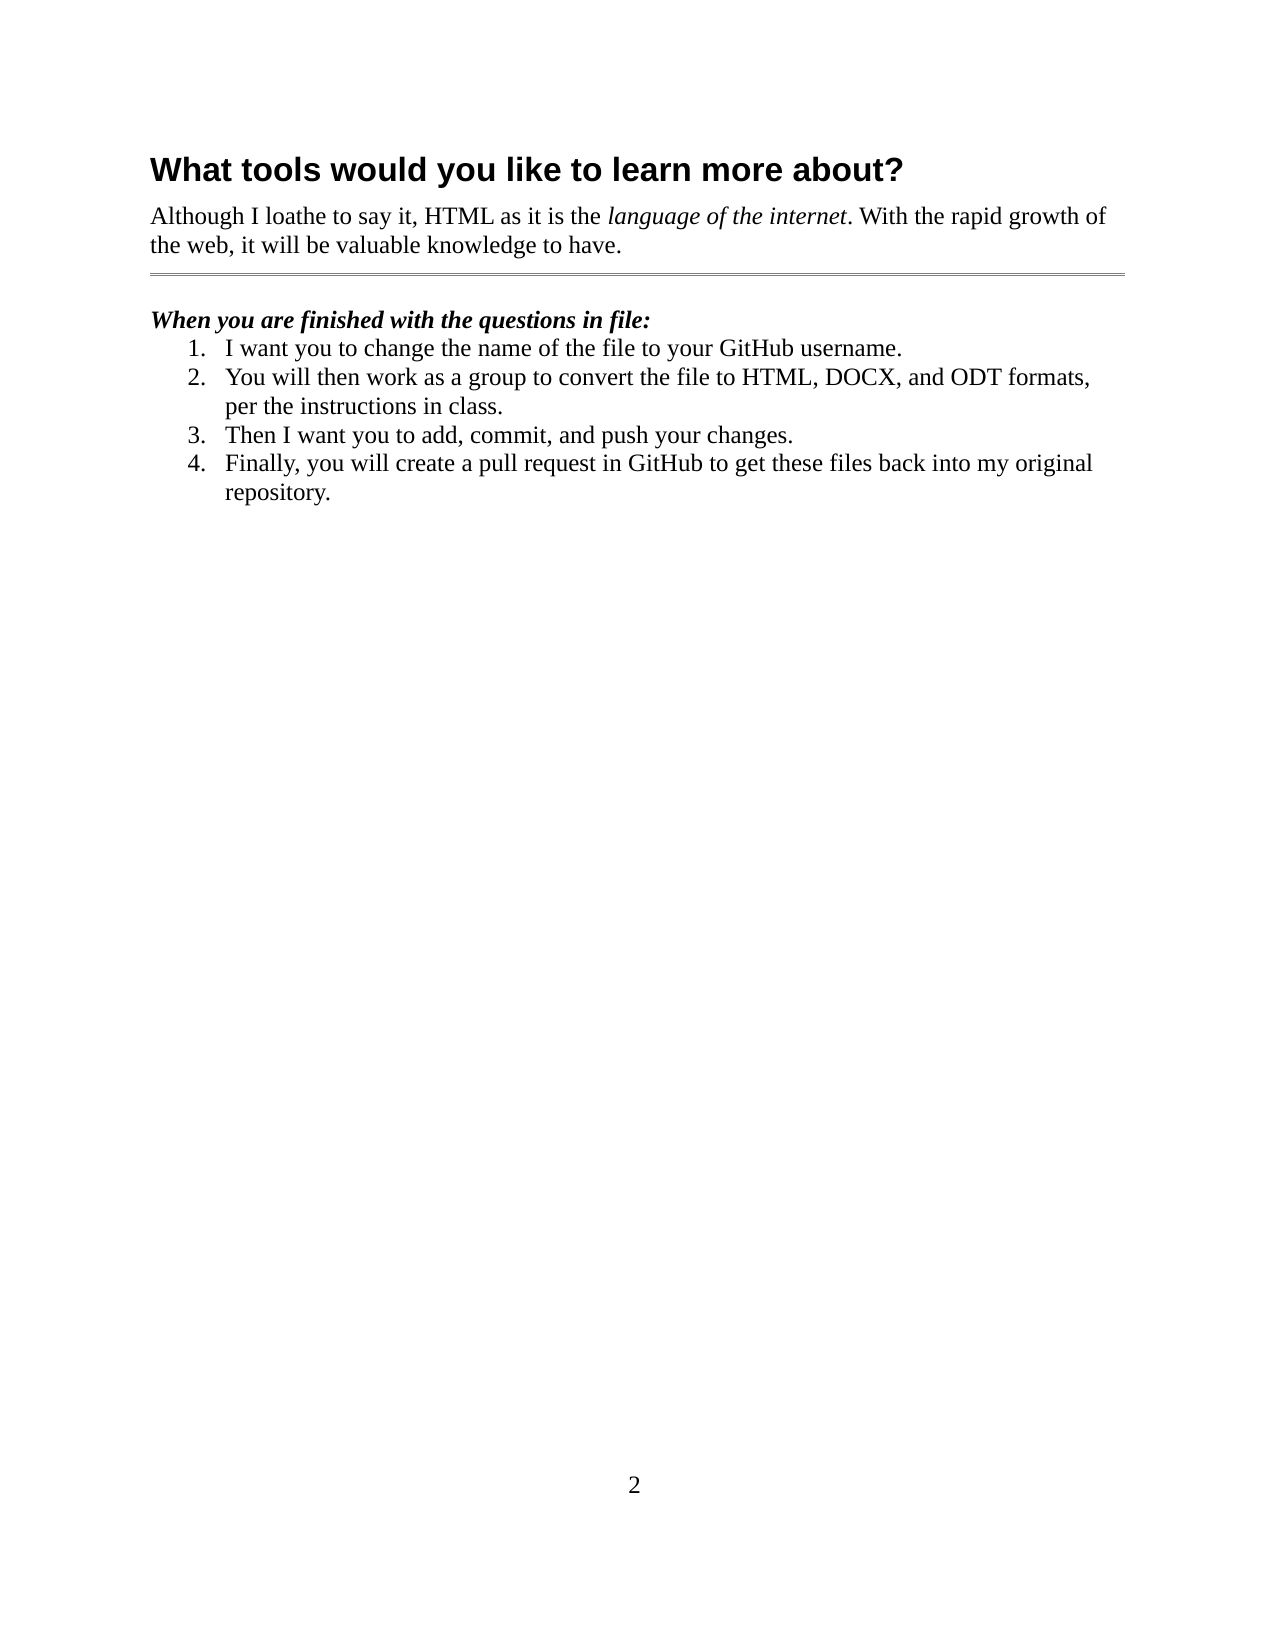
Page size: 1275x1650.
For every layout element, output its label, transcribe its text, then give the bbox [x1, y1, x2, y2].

text When you are finished with the questions in file: [150, 305, 1125, 333]
list I want you to change the name of the file to your GitHub username. [187, 333, 1125, 362]
list Finally, you will create a pull request in GitHub to get these files back into my original repository. [187, 448, 1125, 506]
subtitle What tools would you like to learn more about? [150, 150, 1125, 189]
text Although I loathe to say it, HTML as it is the language of the internet. With the rapid growth of the web, it will be valuable knowledge to have. [150, 201, 1125, 259]
list You will then work as a group to convert the file to HTML, DOCX, and ODT formats, per the instructions in class. [187, 362, 1125, 420]
list Then I want you to add, commit, and push your changes. [187, 420, 1125, 448]
